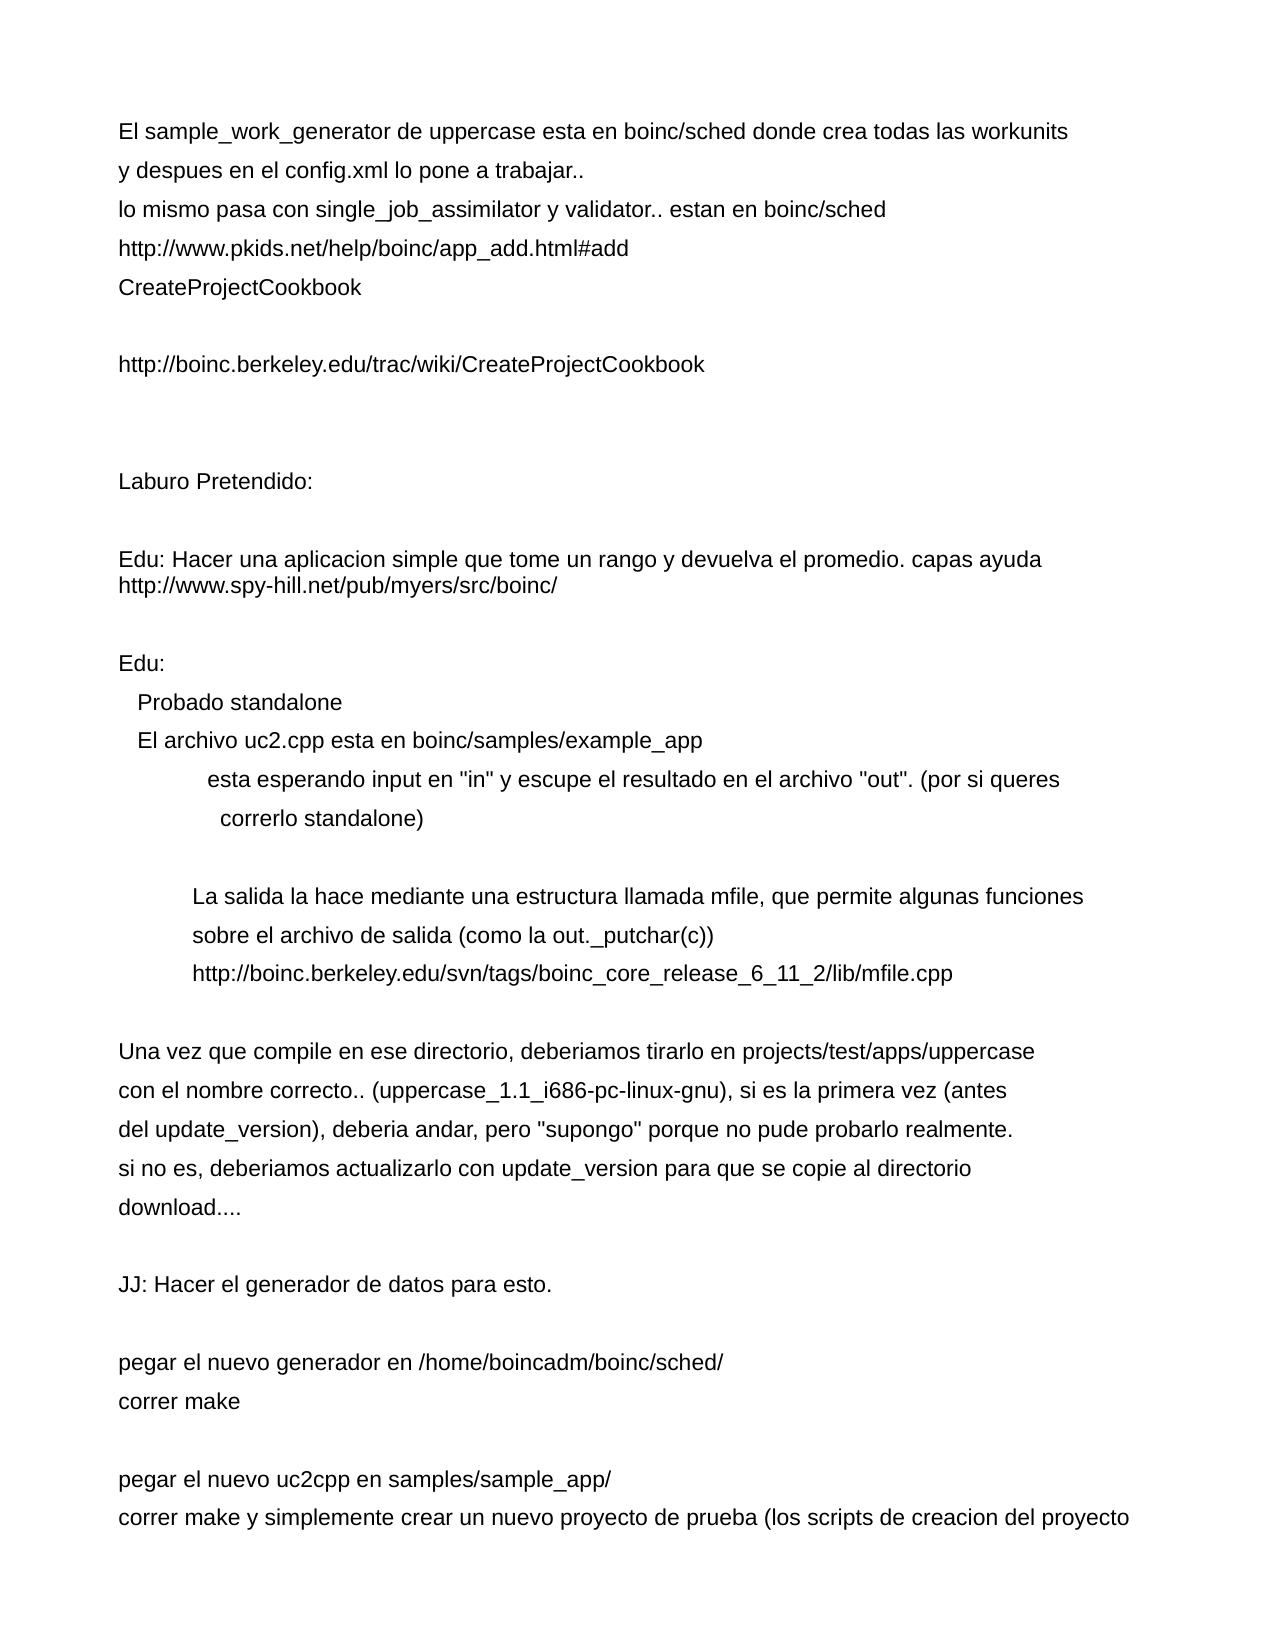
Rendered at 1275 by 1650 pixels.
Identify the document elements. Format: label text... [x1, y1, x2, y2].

text JJ: Hacer el generador de datos para esto. [118, 1271, 1157, 1298]
text correrlo standalone) [118, 805, 1157, 831]
text Edu: Hacer una aplicacion simple que tome un rango y devuelva el promedio. capas ayuda http://www.spy-hill.net/pub/myers/src/boinc/ [118, 546, 1157, 598]
text con el nombre correcto.. (uppercase_1.1_i686-pc-linux-gnu), si es la primera vez (antes [118, 1077, 1157, 1103]
text si no es, deberiamos actualizarlo con update_version para que se copie al directorio [118, 1155, 1157, 1181]
text http://boinc.berkeley.edu/trac/wiki/CreateProjectCookbook [118, 351, 1157, 378]
text Una vez que compile en ese directorio, deberiamos tirarlo en projects/test/apps/uppercase [118, 1038, 1157, 1064]
text El sample_work_generator de uppercase esta en boinc/sched donde crea todas las workunits [118, 118, 1157, 144]
text y despues en el config.xml lo pone a trabajar.. [118, 157, 1157, 183]
text pegar el nuevo uc2cpp en samples/sample_app/ [118, 1466, 1157, 1492]
text Laburo Pretendido: [118, 468, 1157, 494]
text http://www.pkids.net/help/boinc/app_add.html#add [118, 235, 1157, 261]
text correr make y simplemente crear un nuevo proyecto de prueba (los scripts de creacion del proyecto [118, 1504, 1157, 1531]
text download.... [118, 1193, 1157, 1220]
text lo mismo pasa con single_job_assimilator y validator.. estan en boinc/sched [118, 196, 1157, 222]
text del update_version), deberia andar, pero "supongo" porque no pude probarlo realmente. [118, 1116, 1157, 1142]
text http://boinc.berkeley.edu/svn/tags/boinc_core_release_6_11_2/lib/mfile.cpp [118, 960, 1157, 987]
text El archivo uc2.cpp esta en boinc/samples/example_app [118, 727, 1157, 754]
text esta esperando input en "in" y escupe el resultado en el archivo "out". (por si queres [118, 766, 1157, 792]
text La salida la hace mediante una estructura llamada mfile, que permite algunas funciones [118, 883, 1157, 909]
text Edu: [118, 649, 1157, 676]
text sobre el archivo de salida (como la out._putchar(c)) [118, 922, 1157, 948]
text correr make [118, 1388, 1157, 1414]
text pegar el nuevo generador en /home/boincadm/boinc/sched/ [118, 1349, 1157, 1375]
text CreateProjectCookbook [118, 273, 1157, 300]
text Probado standalone [118, 688, 1157, 715]
